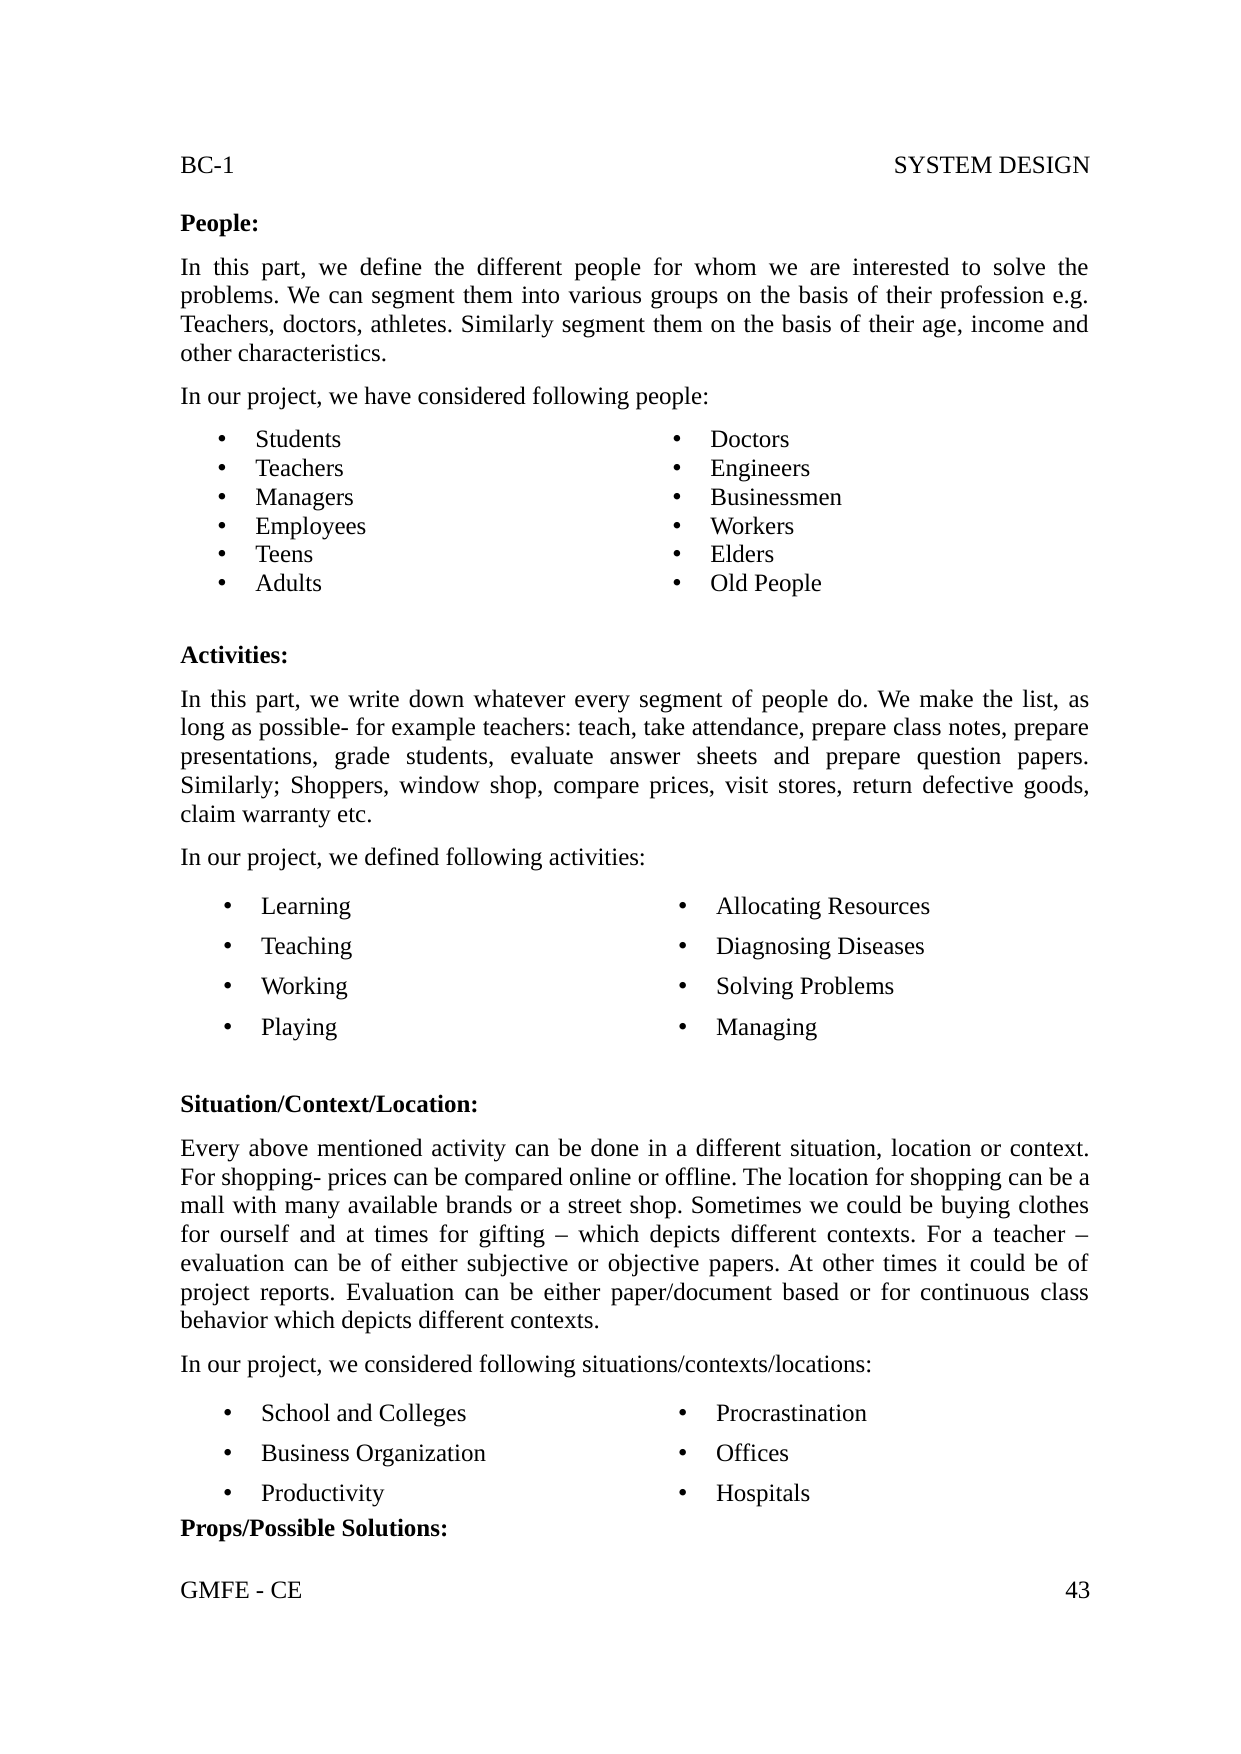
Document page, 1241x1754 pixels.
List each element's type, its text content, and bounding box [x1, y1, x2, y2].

table_cell Working [180, 966, 635, 1006]
text Props/Possible Solutions: [180, 1513, 1090, 1541]
table_header Procrastination [635, 1392, 1090, 1432]
text In this part, we define the different people for whom we are interested to solve the problems. We can segment them into various groups on the basis of their profession e.g. Teachers, doctors, athletes. Similarly segment them on the basis of their age, income and other characteristics. [180, 252, 1090, 367]
text In our project, we defined following activities: [180, 842, 1090, 871]
table_cell Adults [180, 568, 635, 597]
table_header Doctors [635, 425, 1090, 453]
text Activities: [180, 640, 1090, 669]
table_cell Solving Problems [635, 966, 1090, 1006]
table_cell Workers [635, 511, 1090, 539]
table_cell Business Organization [180, 1432, 635, 1472]
table_cell Productivity [180, 1473, 635, 1513]
table_header Allocating Resources [635, 885, 1090, 926]
table_cell Offices [635, 1432, 1090, 1472]
text In our project, we considered following situations/contexts/locations: [180, 1349, 1090, 1377]
table_cell Employees [180, 511, 635, 539]
text Situation/Context/Location: [180, 1089, 1090, 1118]
table_cell Teens [180, 540, 635, 568]
table_cell Managing [635, 1006, 1090, 1046]
table_cell Playing [180, 1006, 635, 1046]
table_cell Hospitals [635, 1473, 1090, 1513]
table_cell Businessmen [635, 482, 1090, 511]
table_cell Teachers [180, 453, 635, 482]
table_header Learning [180, 885, 635, 926]
text People: [180, 208, 1090, 237]
table_cell Old People [635, 568, 1090, 597]
text Every above mentioned activity can be done in a different situation, location or context. For shopping- prices can be compared online or offline. The location for shopping can be a mall with many available brands or a street shop. Sometimes we could be buying clothes for ourself and at times for gifting – which depicts different contexts. For a teacher – evaluation can be of either subjective or objective papers. At other times it could be of project reports. Evaluation can be either paper/document based or for continuous class behavior which depicts different contexts. [180, 1133, 1090, 1334]
text In our project, we have considered following people: [180, 381, 1090, 410]
table_cell Managers [180, 482, 635, 511]
table_header Students [180, 425, 635, 453]
table_cell Diagnosing Diseases [635, 926, 1090, 966]
table_cell Elders [635, 540, 1090, 568]
text In this part, we write down whatever every segment of people do. We make the list, as long as possible- for example teachers: teach, take attendance, prepare class notes, prepare presentations, grade students, evaluate answer sheets and prepare question papers. Similarly; Shoppers, window shop, compare prices, visit stores, return defective goods, claim warranty etc. [180, 684, 1090, 827]
table_cell Teaching [180, 926, 635, 966]
table_cell Engineers [635, 453, 1090, 482]
table_header School and Colleges [180, 1392, 635, 1432]
